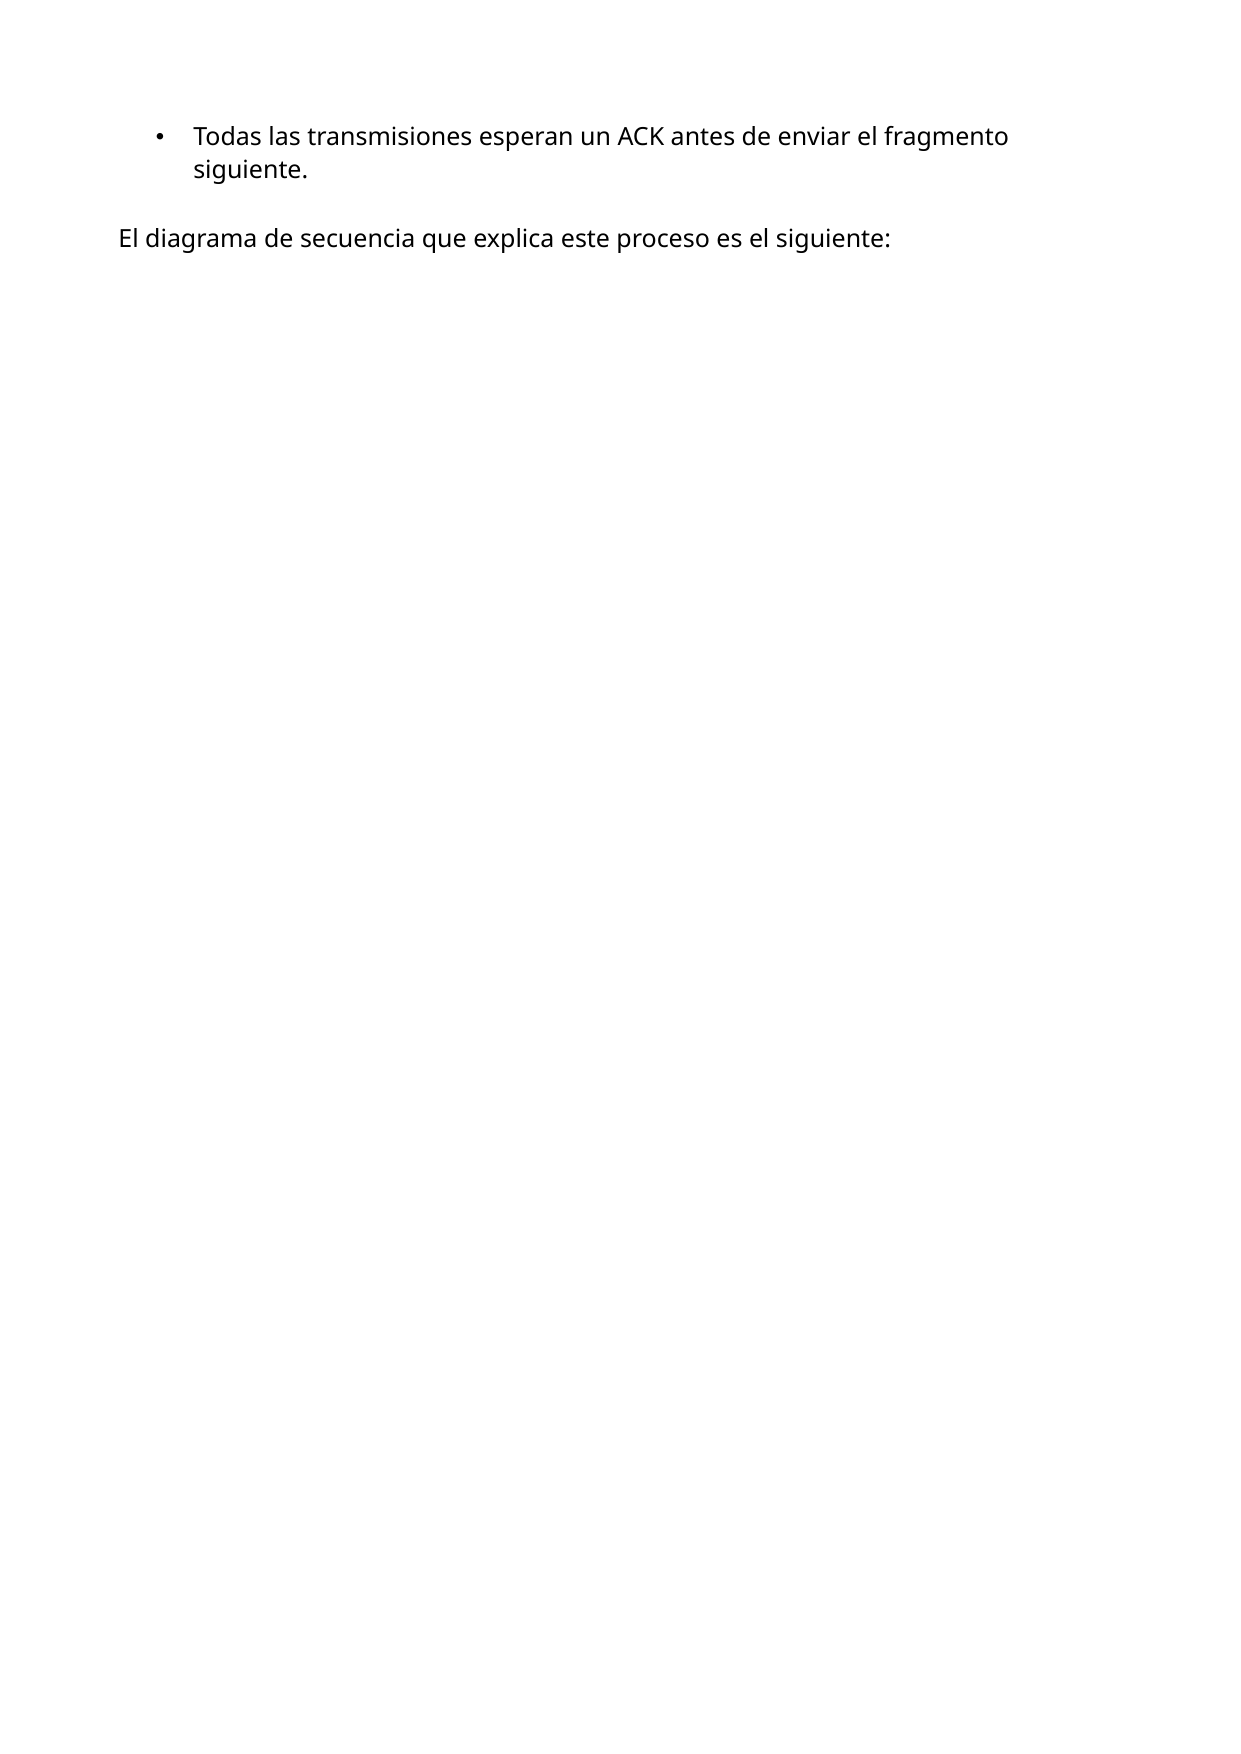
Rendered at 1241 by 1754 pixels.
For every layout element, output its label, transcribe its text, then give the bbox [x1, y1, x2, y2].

list Todas las transmisiones esperan un ACK antes de enviar el fragmento siguiente. [156, 118, 1122, 186]
text El diagrama de secuencia que explica este proceso es el siguiente: [118, 220, 1122, 254]
